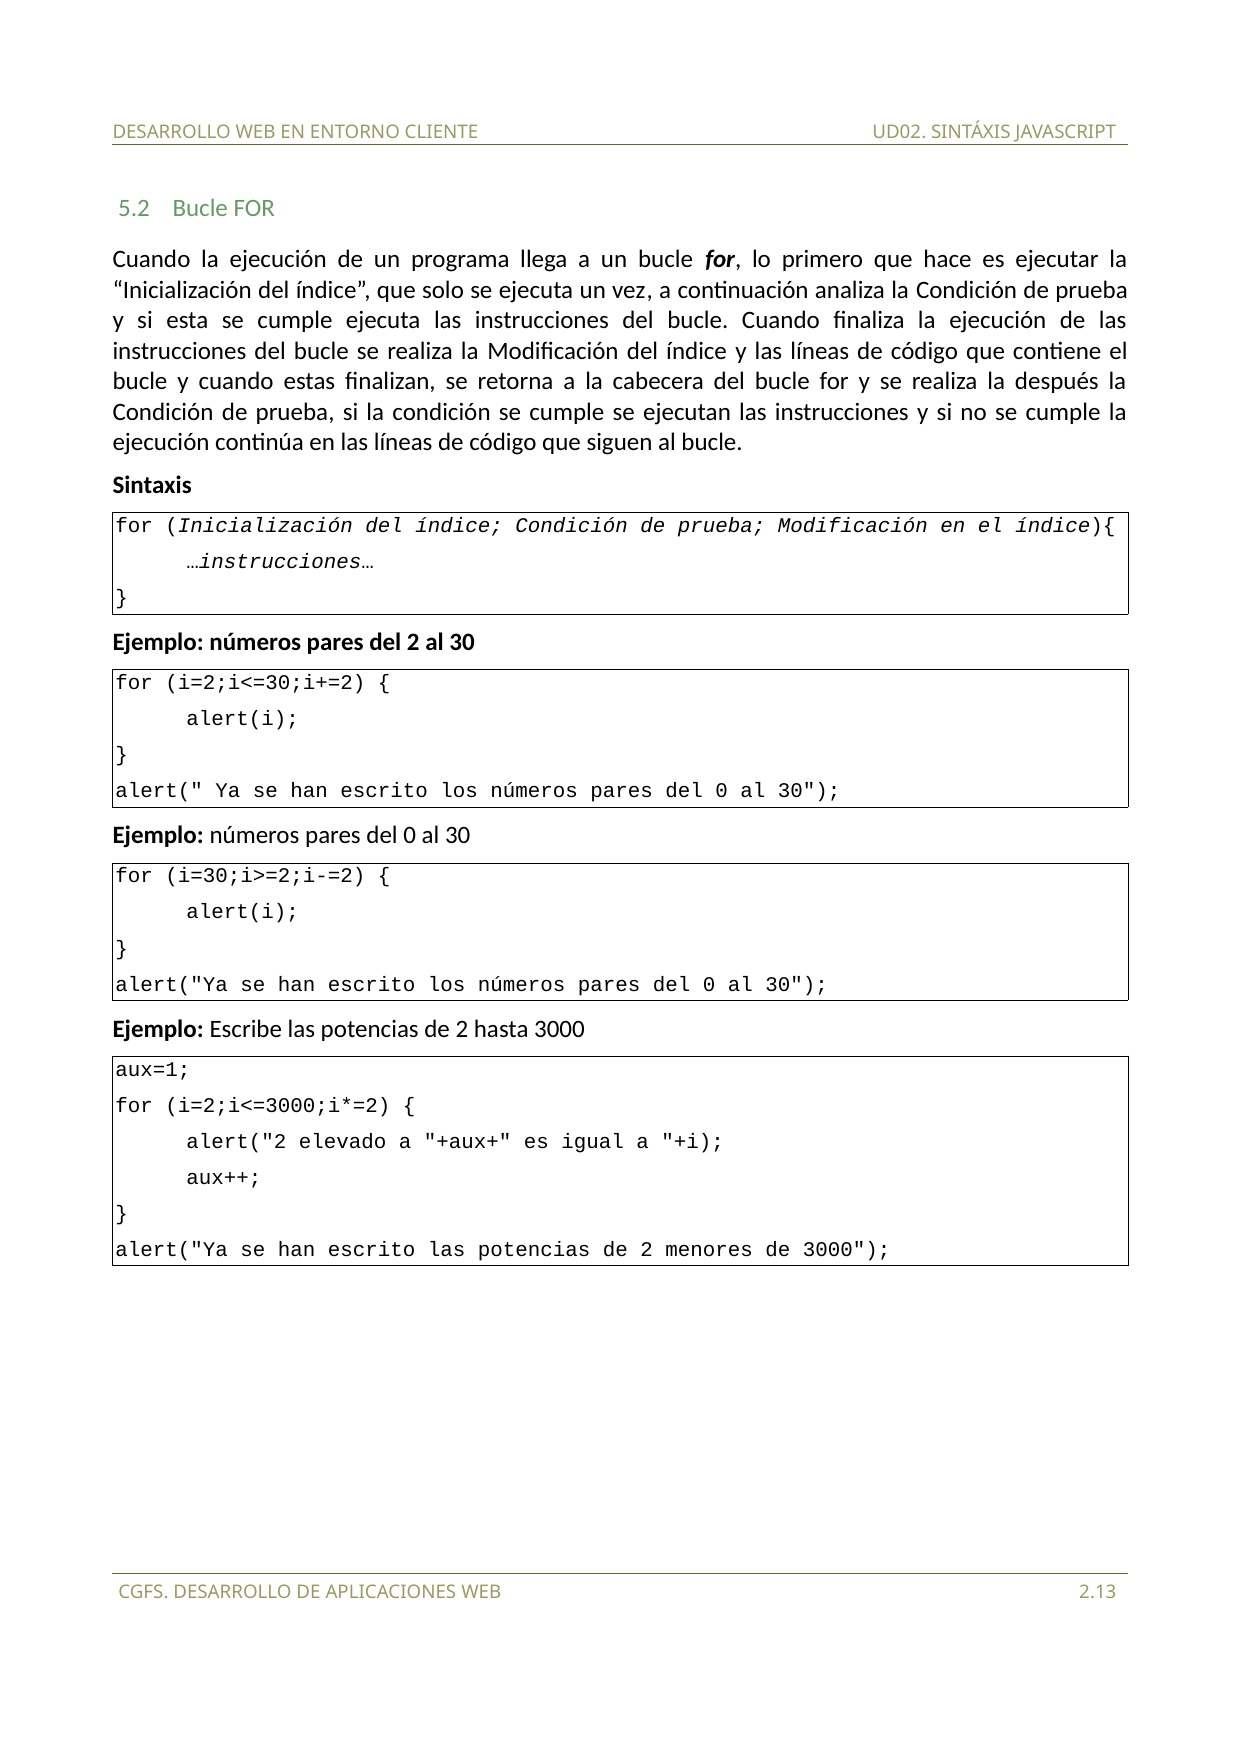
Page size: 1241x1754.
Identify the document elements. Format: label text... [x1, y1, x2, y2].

text alert("2 elevado a "+aux+" es igual a "+i); [113, 1128, 1128, 1154]
text } [113, 741, 1128, 768]
subtitle Bucle FOR [112, 192, 1128, 223]
text alert("Ya se han escrito las potencias de 2 menores de 3000"); [113, 1236, 1128, 1265]
text alert(i); [113, 898, 1128, 925]
text Ejemplo: Escribe las potencias de 2 hasta 3000 [112, 1013, 1128, 1043]
text Sintaxis [112, 469, 1128, 500]
text …instrucciones… [113, 548, 1128, 575]
text for (i=2;i<=30;i+=2) { [113, 670, 1128, 696]
text Ejemplo: números pares del 2 al 30 [112, 626, 1128, 657]
text for (Inicialización del índice; Condición de prueba; Modificación en el índice){ [113, 513, 1128, 539]
text Cuando la ejecución de un programa llega a un bucle for, lo primero que hace es ejecutar la “Inicialización del índice”, que solo se ejecuta un vez, a continuación analiza la Condición de prueba y si esta se cumple ejecuta las instrucciones del bucle. Cuando finaliza la ejecución de las instrucciones del bucle se realiza la Modificación del índice y las líneas de código que contiene el bucle y cuando estas finalizan, se retorna a la cabecera del bucle for y se realiza la después la Condición de prueba, si la condición se cumple se ejecutan las instrucciones y si no se cumple la ejecución continúa en las líneas de código que siguen al bucle. [112, 243, 1128, 457]
text for (i=30;i>=2;i-=2) { [113, 864, 1128, 889]
text for (i=2;i<=3000;i*=2) { [113, 1092, 1128, 1118]
text alert("Ya se han escrito los números pares del 0 al 30"); [113, 971, 1128, 1000]
text alert(i); [113, 705, 1128, 732]
text } [113, 1200, 1128, 1226]
text } [113, 584, 1128, 614]
text } [113, 934, 1128, 961]
text aux++; [113, 1164, 1128, 1190]
text aux=1; [113, 1057, 1128, 1082]
text alert(" Ya se han escrito los números pares del 0 al 30"); [113, 777, 1128, 807]
text Ejemplo: números pares del 0 al 30 [112, 819, 1128, 850]
